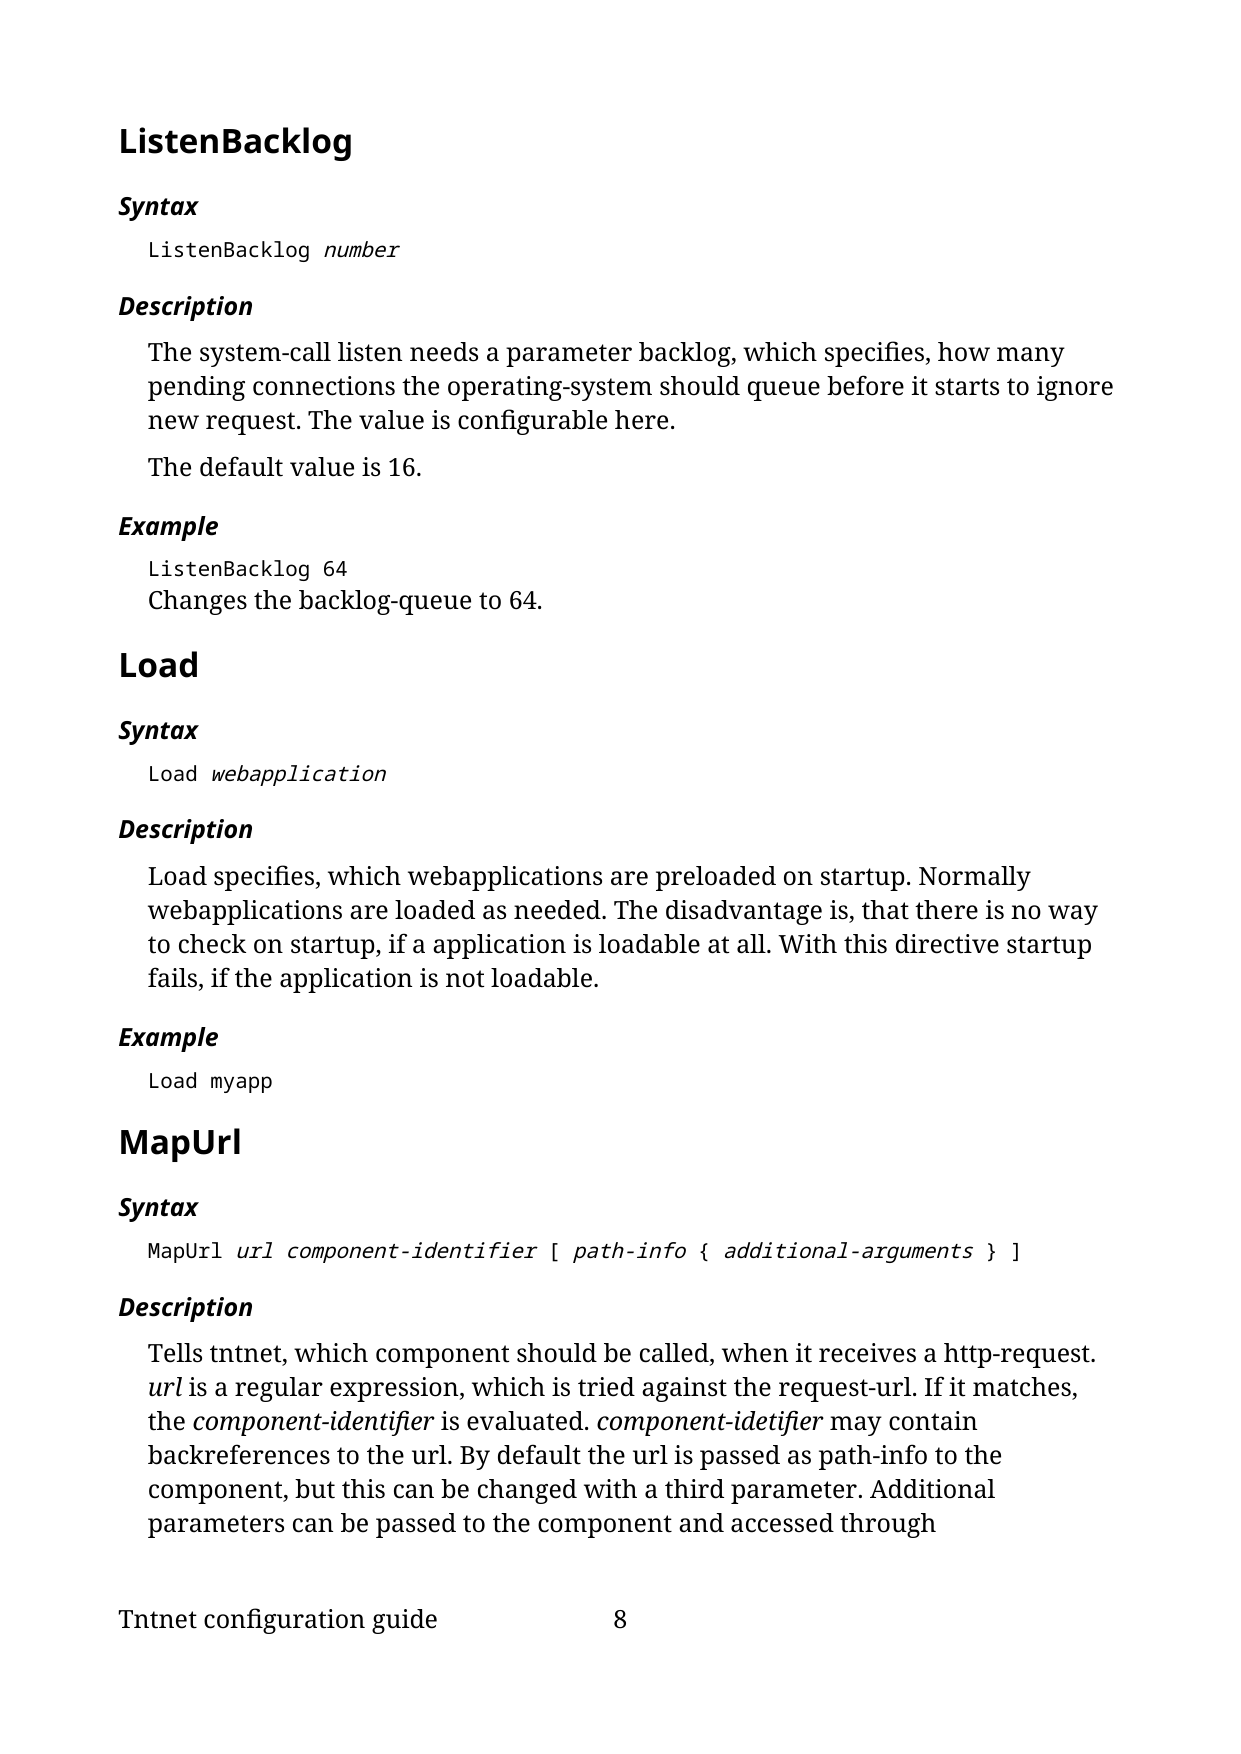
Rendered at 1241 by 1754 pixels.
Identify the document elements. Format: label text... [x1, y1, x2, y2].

text Load specifies, which webapplications are preloaded on startup. Normally webapplications are loaded as needed. The disadvantage is, that there is no way to check on startup, if a application is loadable at all. With this directive startup fails, if the application is not loadable. [148, 858, 1122, 994]
subtitle MapUrl [118, 1119, 1122, 1164]
subtitle ListenBacklog [118, 118, 1122, 164]
subtitle Syntax [118, 1189, 1122, 1223]
text Tells tntnet, which component should be called, when it receives a http-request. url is a regular expression, which is tried against the request-url. If it matches, the component-identifier is evaluated. component-idetifier may contain backreferences to the url. By default the url is passed as path-info to the component, but this can be changed with a third parameter. Additional parameters can be passed to the component and accessed through [148, 1336, 1122, 1539]
text Changes the backlog-queue to 64. [148, 583, 1122, 617]
subtitle Load [118, 642, 1122, 687]
subtitle Example [118, 1019, 1122, 1053]
subtitle Description [118, 812, 1122, 846]
subtitle Description [118, 288, 1122, 322]
text Load myapp [148, 1066, 1122, 1094]
subtitle Example [118, 508, 1122, 542]
text Load webapplication [148, 759, 1122, 787]
subtitle Syntax [118, 189, 1122, 223]
text The default value is 16. [148, 449, 1122, 483]
text ListenBacklog 64 [148, 554, 1122, 583]
subtitle Description [118, 1289, 1122, 1323]
text The system-call listen needs a parameter backlog, which specifies, how many pending connections the operating-system should queue before it starts to ignore new request. The value is configurable here. [148, 335, 1122, 437]
subtitle Syntax [118, 712, 1122, 746]
text MapUrl url component-identifier [ path-info { additional-arguments } ] [148, 1236, 1122, 1264]
text ListenBacklog number [148, 235, 1122, 263]
